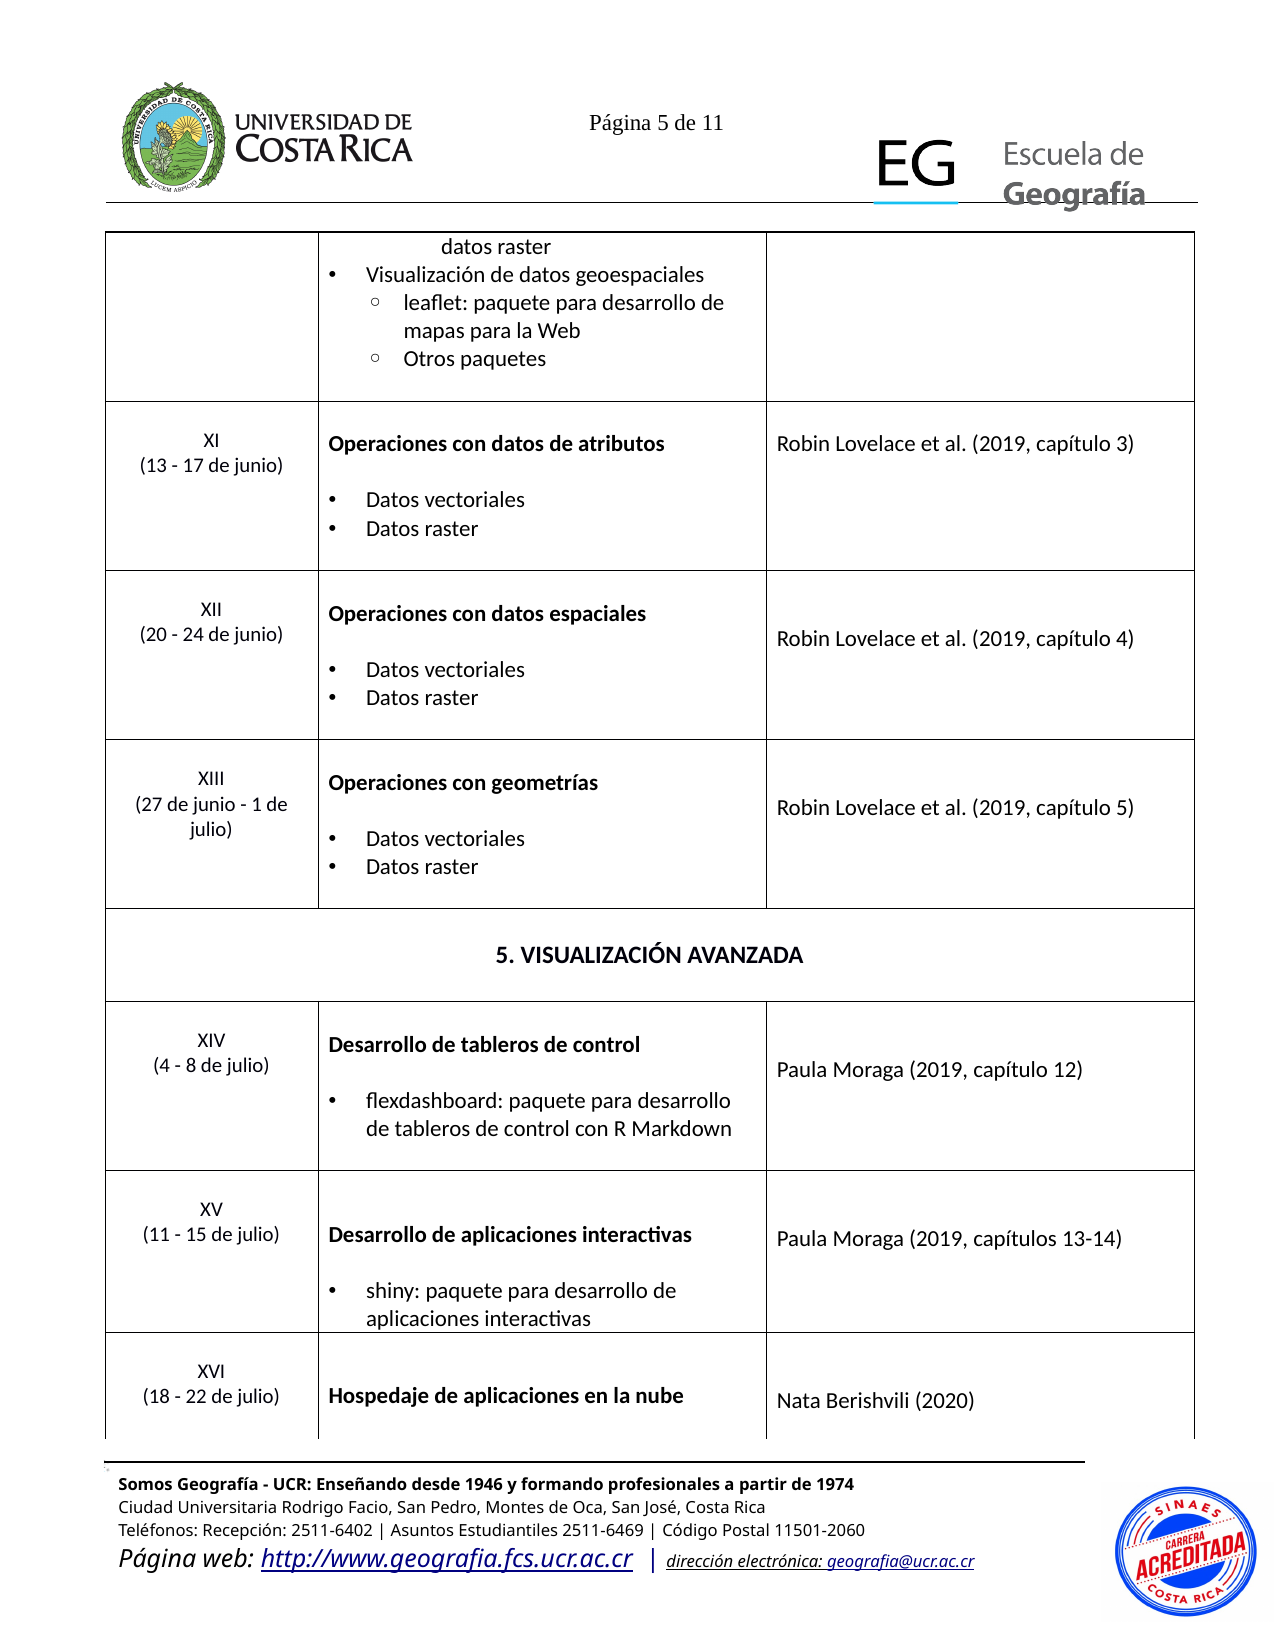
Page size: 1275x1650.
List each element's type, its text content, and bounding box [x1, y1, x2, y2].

table_cell Introducción al manejo de datos geoespaciales en R Modelos de datos geoespaciales El modelo vectorial sf: paquete para manejo de datos vectoriales El modelo raster terra: paquete para manejo de datos raster Visualización de datos geoespaciales leaflet: paquete para desarrollo de mapas para la Web Otros paquetes [319, 233, 766, 401]
table_cell Operaciones con datos espaciales Datos vectoriales Datos raster [319, 571, 766, 739]
picture [1101, 1482, 1274, 1622]
picture [103, 1452, 110, 1479]
table_cell Nata Berishvili (2020) [767, 1333, 1194, 1438]
table_cell Robin Lovelace et al. (2019, capítulo 4) [767, 571, 1194, 739]
table_cell Operaciones con datos de atributos Datos vectoriales Datos raster [319, 402, 766, 570]
table_cell XII (20 - 24 de junio) [106, 571, 318, 739]
table_cell XI (13 - 17 de junio) [106, 402, 318, 570]
table_cell Desarrollo de aplicaciones interactivas shiny: paquete para desarrollo de aplicaciones interactivas [319, 1171, 766, 1332]
picture [118, 76, 417, 197]
table_cell Robin Lovelace et al. (2019, capítulo 3) [767, 402, 1194, 570]
table_cell Paula Moraga (2019, capítulos 13-14) [767, 1171, 1194, 1332]
table_cell XV (11 - 15 de julio) [106, 1171, 318, 1332]
table_cell Robin Lovelace et al. (2019, capítulo 5) [767, 740, 1194, 908]
picture [849, 96, 1169, 247]
table_cell Desarrollo de tableros de control flexdashboard: paquete para desarrollo de tableros de control con R Markdown [319, 1002, 766, 1170]
table_cell XIV (4 - 8 de julio) [106, 1002, 318, 1170]
table_cell XIII (27 de junio - 1 de julio) [106, 740, 318, 908]
table_cell Hospedaje de aplicaciones en la nube shinyapps.io: plataforma para hospedaje de aplicaciones de datos. [319, 1333, 766, 1438]
table_cell [767, 233, 1194, 401]
table_cell Paula Moraga (2019, capítulo 12) [767, 1002, 1194, 1170]
table_cell [106, 233, 318, 401]
table_cell Operaciones con geometrías Datos vectoriales Datos raster [319, 740, 766, 908]
table_cell XVI (18 - 22 de julio) [106, 1333, 318, 1438]
table_cell 5. VISUALIZACIÓN AVANZADA [106, 909, 1194, 1001]
